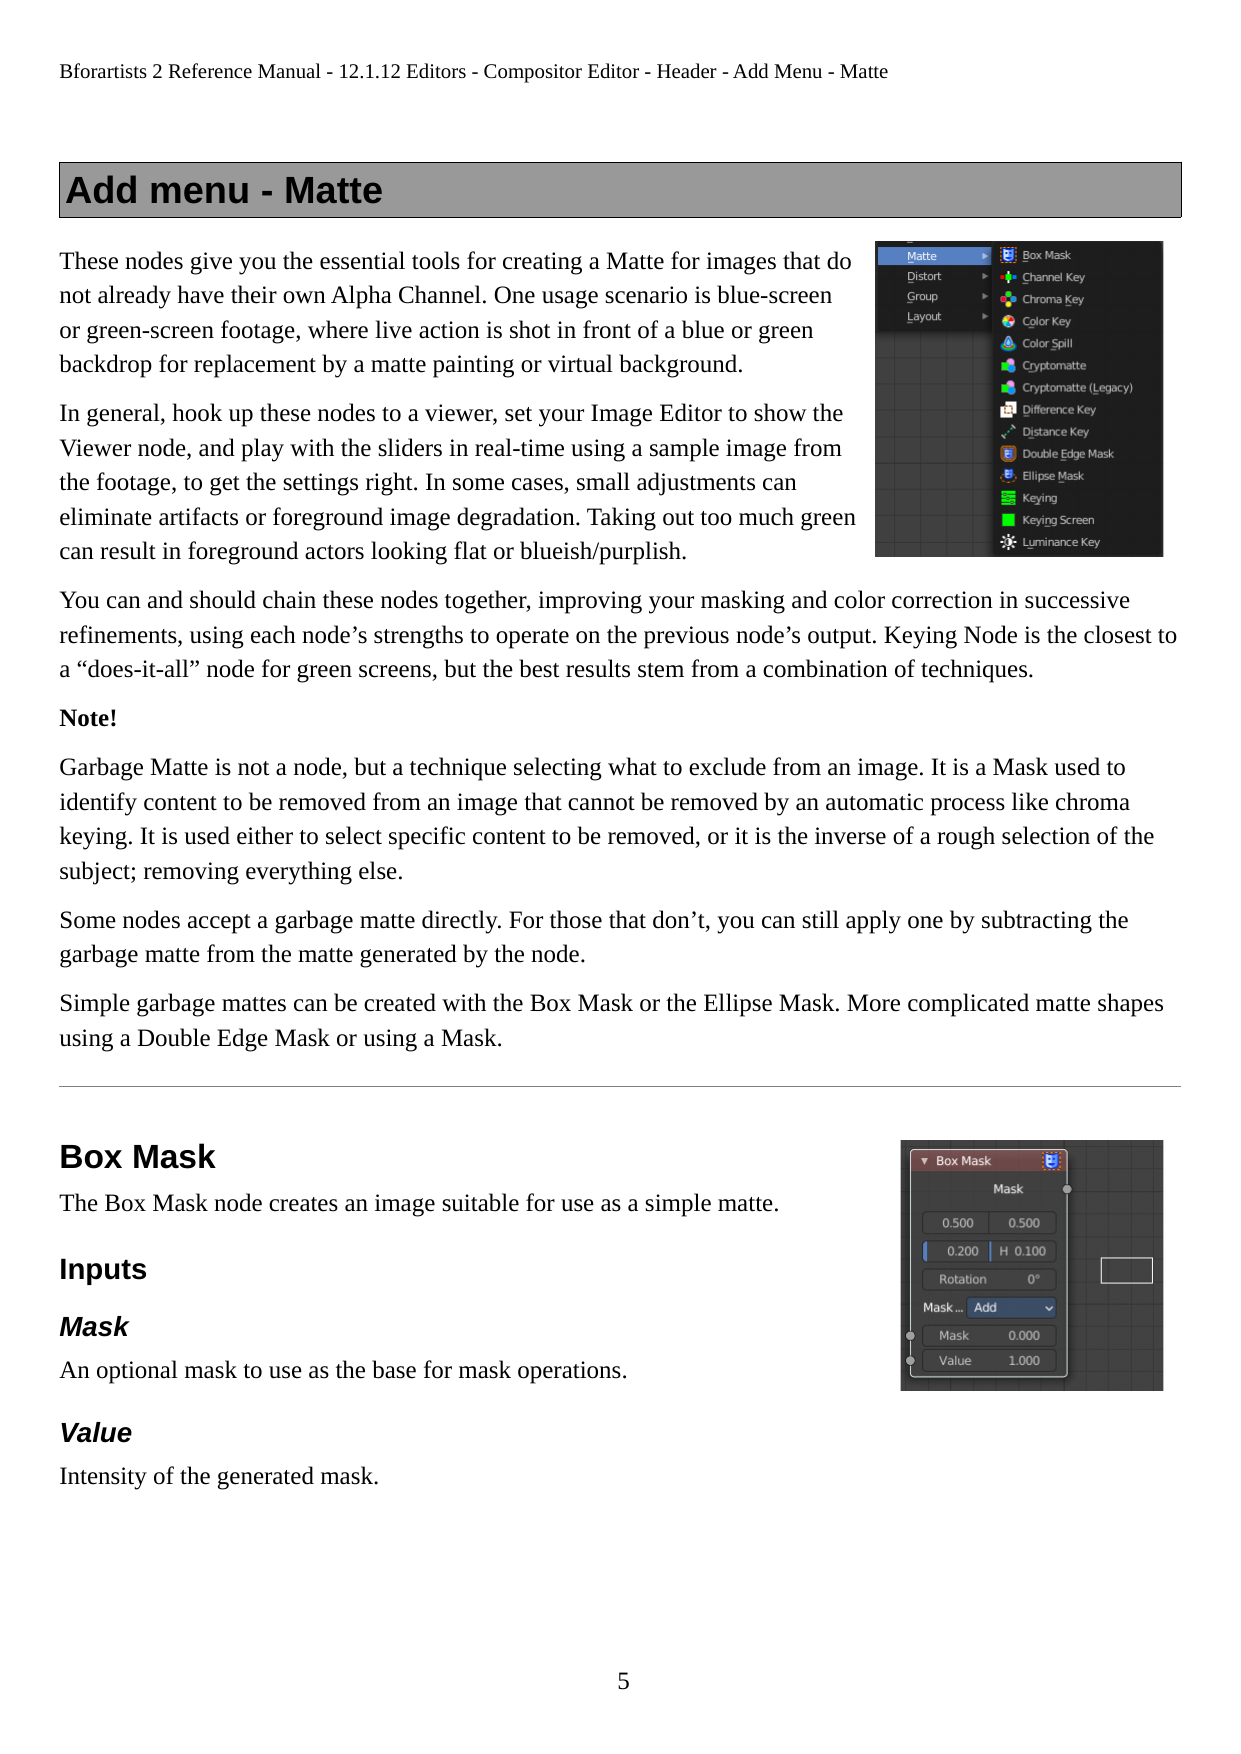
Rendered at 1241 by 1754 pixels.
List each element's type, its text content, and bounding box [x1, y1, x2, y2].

text Simple garbage mattes can be created with the Box Mask or the Ellipse Mask. More complicated matte shapes using a Double Edge Mask or using a Mask. [59, 988, 1181, 1052]
text An optional mask to use as the base for mask operations. [59, 1355, 900, 1383]
picture [900, 1140, 1164, 1391]
subtitle Box Mask [59, 1137, 1181, 1176]
text Intensity of the generated mask. [59, 1461, 1181, 1489]
subtitle [1164, 1252, 1181, 1285]
text Some nodes accept a garbage matte directly. For those that don’t, you can still apply one by subtracting the garbage matte from the matte generated by the node. [59, 905, 1181, 968]
table_header Add menu - Matte [60, 163, 1181, 217]
text You can and should chain these nodes together, improving your masking and color correction in successive refinements, using each node’s strengths to operate on the previous node’s output. Keying Node is the closest to a “does-it-all” node for green screens, but the best results stem from a combination of techniques. [59, 585, 1181, 683]
text The Box Mask node creates an image suitable for use as a simple matte. [59, 1188, 900, 1217]
picture [875, 241, 1164, 557]
text Note! [59, 703, 1181, 732]
subtitle Mask [59, 1310, 900, 1342]
text These nodes give you the essential tools for creating a Matte for images that do not already have their own Alpha Channel. One usage scenario is blue-screen or green-screen footage, where live action is shot in front of a blue or green backdrop for replacement by a matte painting or virtual background. [59, 246, 875, 378]
subtitle [1164, 1310, 1181, 1342]
subtitle Inputs [59, 1252, 900, 1285]
subtitle Value [59, 1416, 1181, 1448]
text In general, hook up these nodes to a viewer, set your Image Editor to show the Viewer node, and play with the sliders in real-time using a sample image from the footage, to get the settings right. In some cases, small adjustments can eliminate artifacts or foreground image degradation. Taking out too much green can result in foreground actors looking flat or blueish/purplish. [59, 398, 1181, 565]
text Garbage Matte is not a node, but a technique selecting what to exclude from an image. It is a Mask used to identify content to be removed from an image that cannot be removed by an automatic process like chroma keying. It is used either to select specific content to be removed, or it is the inverse of a rough selection of the subject; removing everything else. [59, 752, 1181, 884]
